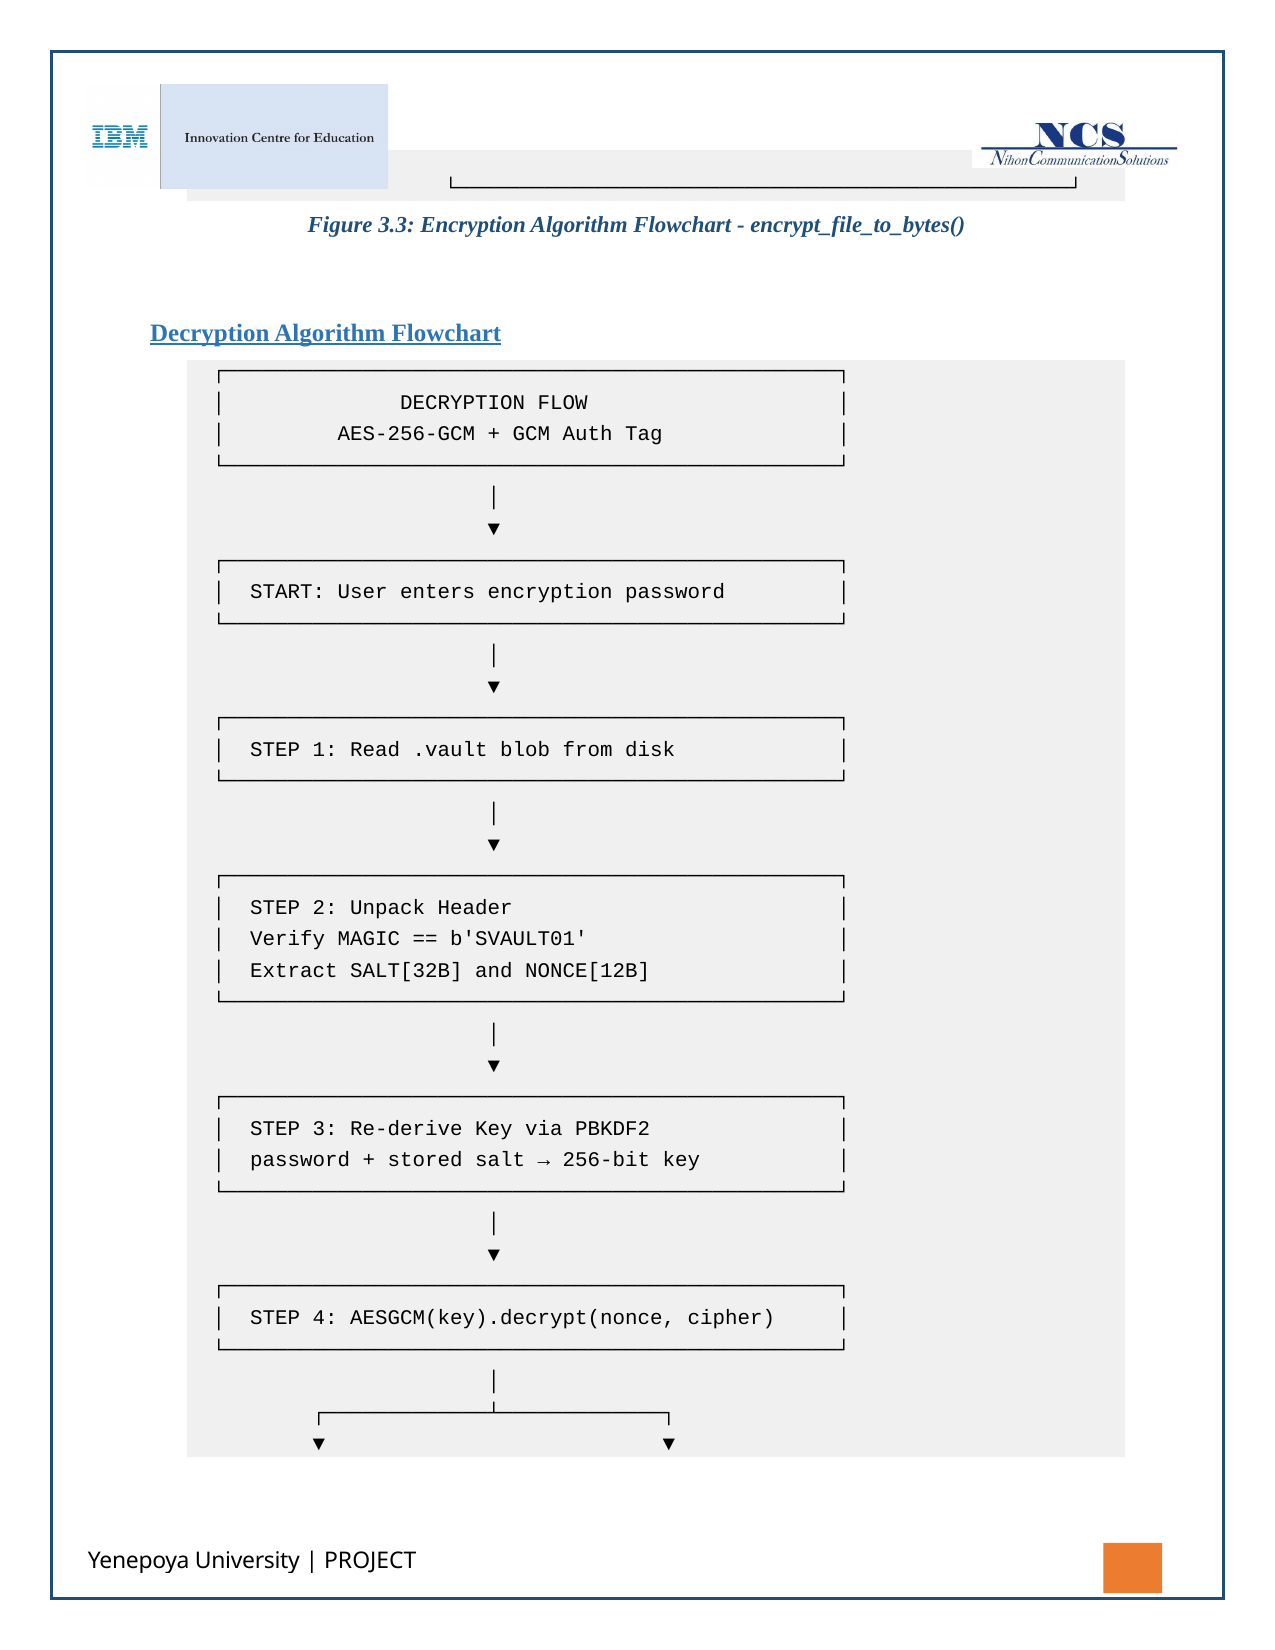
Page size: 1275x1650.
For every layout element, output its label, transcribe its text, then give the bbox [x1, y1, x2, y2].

text └─────────────────────────────────────────────────┘ [187, 771, 1125, 794]
text Figure 3.3: Encryption Algorithm Flowchart - encrypt_file_to_bytes() [150, 211, 1125, 237]
text │ STEP 2: Unpack Header │ [219, 897, 843, 920]
text ▼ [187, 676, 1125, 699]
text │ Verify MAGIC == b'SVAULT01' │ [187, 928, 1125, 952]
text ┌─────────────┴─────────────┐ [319, 1413, 668, 1425]
text └─────────────────────────────────────────────────┘ [187, 1339, 1125, 1362]
text │ STEP 3: Re-derive Key via PBKDF2 │ [844, 1118, 1125, 1141]
text │ START: User enters encryption password │ [187, 581, 1125, 605]
text └─────────────────────────────────────────────────┘ [187, 613, 1125, 636]
text │ [187, 644, 1125, 668]
text Decryption Algorithm Flowchart [150, 318, 1125, 347]
text ▼ [187, 834, 1125, 857]
text │ AES-256-GCM + GCM Auth Tag │ [187, 423, 1125, 447]
text │ DECRYPTION FLOW │ [844, 392, 1125, 415]
text │ Extract SALT[32B] and NONCE[12B] │ [219, 960, 843, 983]
text ▼ [187, 518, 1125, 542]
picture [982, 113, 1185, 170]
text │ STEP 4: AESGCM(key).decrypt(nonce, cipher) │ [187, 1307, 1125, 1331]
text │ STEP 2: Unpack Header │ [844, 897, 1125, 920]
text ▼ ▼ [187, 1433, 1125, 1457]
text │ [187, 1023, 1125, 1047]
text │ STEP 3: Re-derive Key via PBKDF2 │ [219, 1118, 843, 1141]
text │ [187, 486, 1125, 510]
text ┌─────────────┴─────────────┐ [494, 1402, 1125, 1425]
text └─────────────────────────────────────────────────┘ [187, 1181, 1125, 1204]
text │ password + stored salt → 256-bit key │ [187, 1149, 1125, 1173]
text ┌─────────────────────────────────────────────────┐ [187, 549, 1125, 573]
text ▼ [187, 1054, 1125, 1078]
text └─────────────────────────────────────────────────┘ [187, 150, 1125, 201]
text ┌─────────────┴─────────────┐ [187, 1402, 493, 1425]
text ┌─────────────────────────────────────────────────┐ [187, 865, 1125, 889]
picture [81, 84, 391, 189]
text │ DECRYPTION FLOW │ [219, 392, 843, 415]
text └─────────────────────────────────────────────────┘ [187, 991, 1125, 1015]
text │ Extract SALT[32B] and NONCE[12B] │ [844, 960, 1125, 983]
text ┌─────────────────────────────────────────────────┐ [187, 707, 1125, 731]
text │ [187, 1212, 1125, 1236]
text ┌─────────────────────────────────────────────────┐ [187, 360, 1125, 384]
text │ [187, 1370, 1125, 1394]
text │ STEP 2: Unpack Header │ [187, 897, 218, 920]
text │ [187, 802, 1125, 826]
text │ STEP 1: Read .vault blob from disk │ [187, 739, 1125, 763]
text └─────────────────────────────────────────────────┘ [187, 455, 1125, 478]
text ┌─────────────────────────────────────────────────┐ [187, 1086, 1125, 1110]
text ┌─────────────────────────────────────────────────┐ [187, 1276, 1125, 1299]
text ▼ [187, 1244, 1125, 1268]
text │ DECRYPTION FLOW │ [187, 392, 218, 415]
